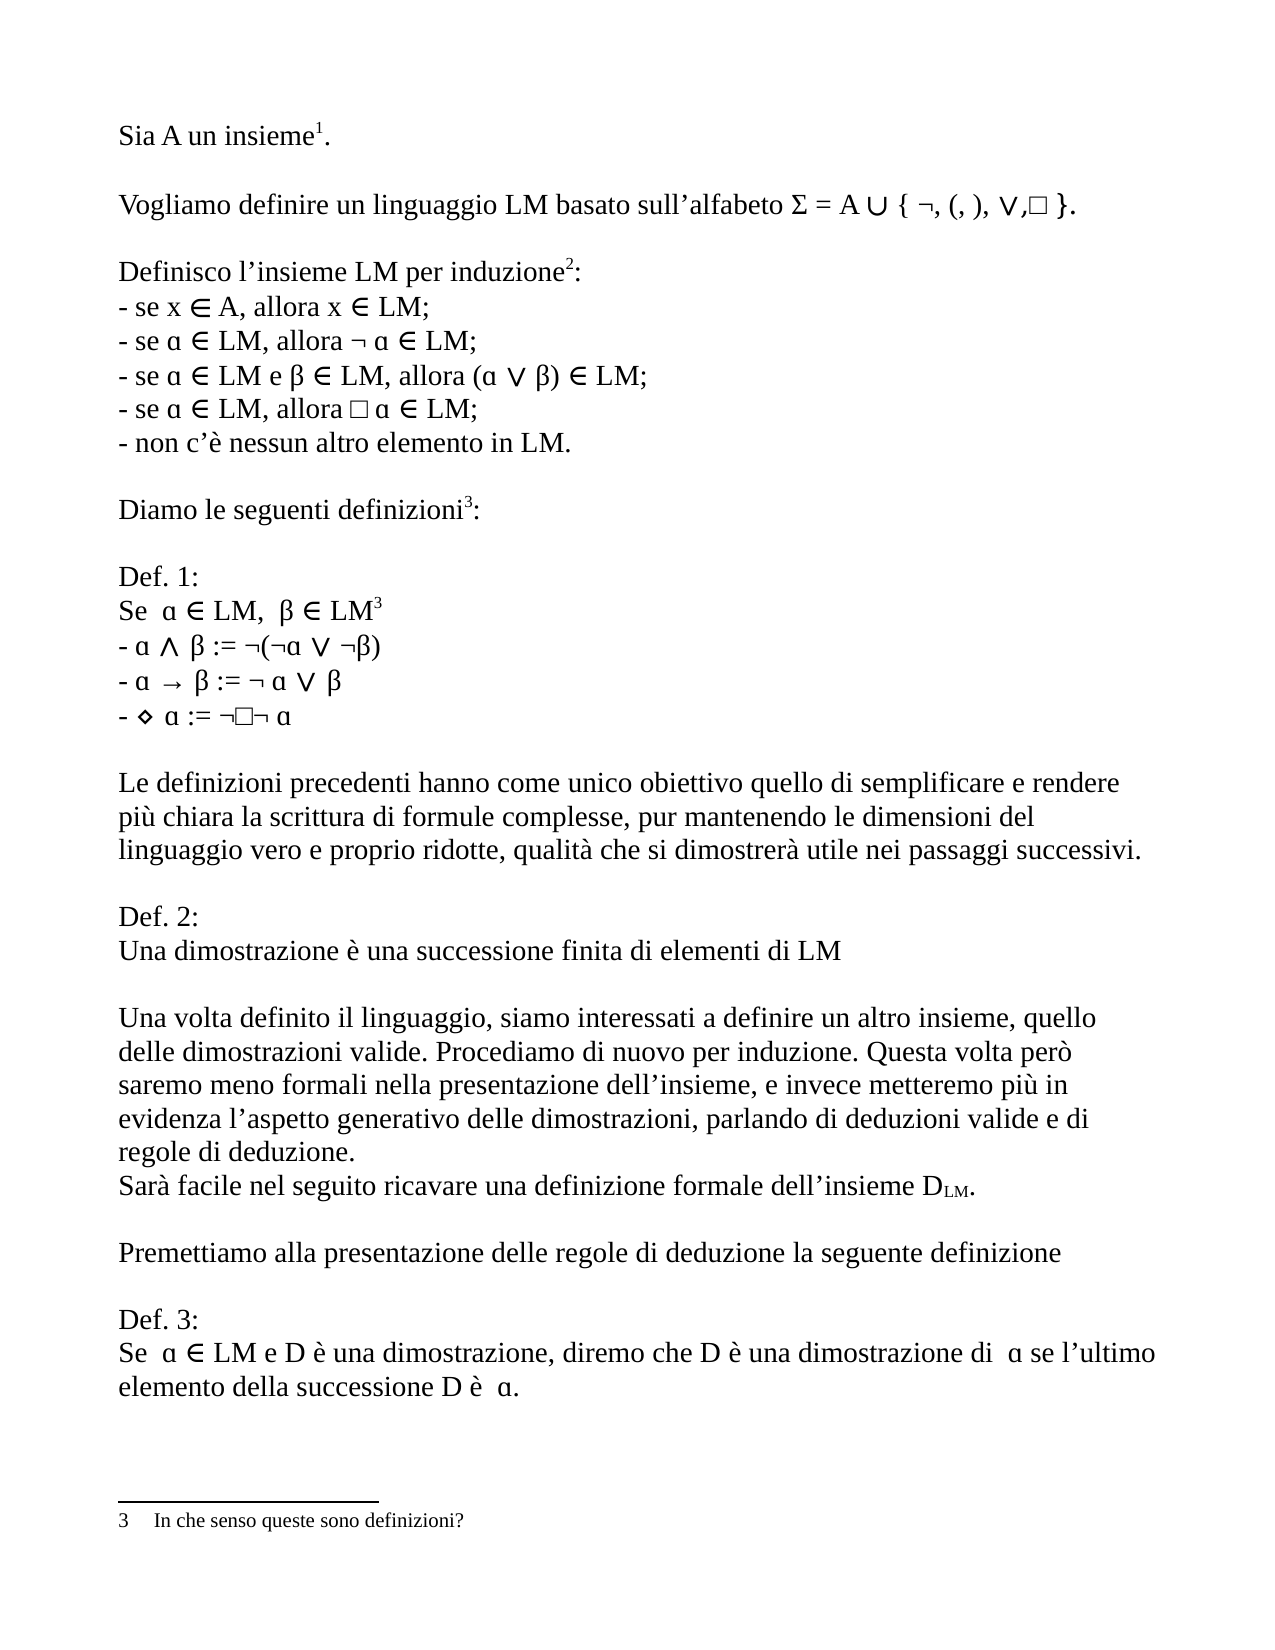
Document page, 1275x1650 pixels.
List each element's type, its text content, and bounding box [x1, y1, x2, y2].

text Sia A un insieme1. [118, 118, 1157, 152]
text - non c’è nessun altro elemento in LM. [118, 425, 1157, 458]
text - ɑ ∧ β := ¬(¬ɑ ∨ ¬β) [118, 626, 1157, 661]
text - se ɑ ∈ LM, allora □ ɑ ∈ LM; [118, 391, 1157, 425]
text Def. 3: [118, 1302, 1157, 1336]
text Sarà facile nel seguito ricavare una definizione formale dell’insieme DLM. [118, 1168, 1157, 1201]
text - se x ∈ A, allora x ∈ LM; [118, 287, 1157, 323]
text - ɑ → β := ¬ ɑ ∨ β [118, 661, 1157, 697]
text Definisco l’insieme LM per induzione2: [118, 254, 1157, 287]
text - ⋄ ɑ := ¬□¬ ɑ [118, 697, 1157, 732]
text Le definizioni precedenti hanno come unico obiettivo quello di semplificare e rendere più chiara la scrittura di formule complesse, pur mantenendo le dimensioni del linguaggio vero e proprio ridotte, qualità che si dimostrerà utile nei passaggi successivi. [118, 765, 1157, 866]
text Diamo le seguenti definizioni3: [118, 492, 1157, 526]
text - se ɑ ∈ LM e β ∈ LM, allora (ɑ ∨ β) ∈ LM; [118, 356, 1157, 391]
text Premettiamo alla presentazione delle regole di deduzione la seguente definizione [118, 1235, 1157, 1268]
text Def. 1: [118, 559, 1157, 593]
text - se ɑ ∈ LM, allora ¬ ɑ ∈ LM; [118, 323, 1157, 356]
text Una dimostrazione è una successione finita di elementi di LM [118, 933, 1157, 967]
text Se ɑ ∈ LM e D è una dimostrazione, diremo che D è una dimostrazione di ɑ se l’ultimo elemento della successione D è ɑ. [118, 1336, 1157, 1403]
text Vogliamo definire un linguaggio LM basato sull’alfabeto Σ = A ∪ { ¬, (, ), ∨,□ }. [118, 185, 1157, 220]
text Se ɑ ∈ LM, β ∈ LM [118, 593, 1157, 626]
text Def. 2: [118, 899, 1157, 933]
text Una volta definito il linguaggio, siamo interessati a definire un altro insieme, quello delle dimostrazioni valide. Procediamo di nuovo per induzione. Questa volta però saremo meno formali nella presentazione dell’insieme, e invece metteremo più in evidenza l’aspetto generativo delle dimostrazioni, parlando di deduzioni valide e di regole di deduzione. [118, 1000, 1157, 1168]
text In che senso queste sono definizioni? [118, 1508, 1157, 1532]
